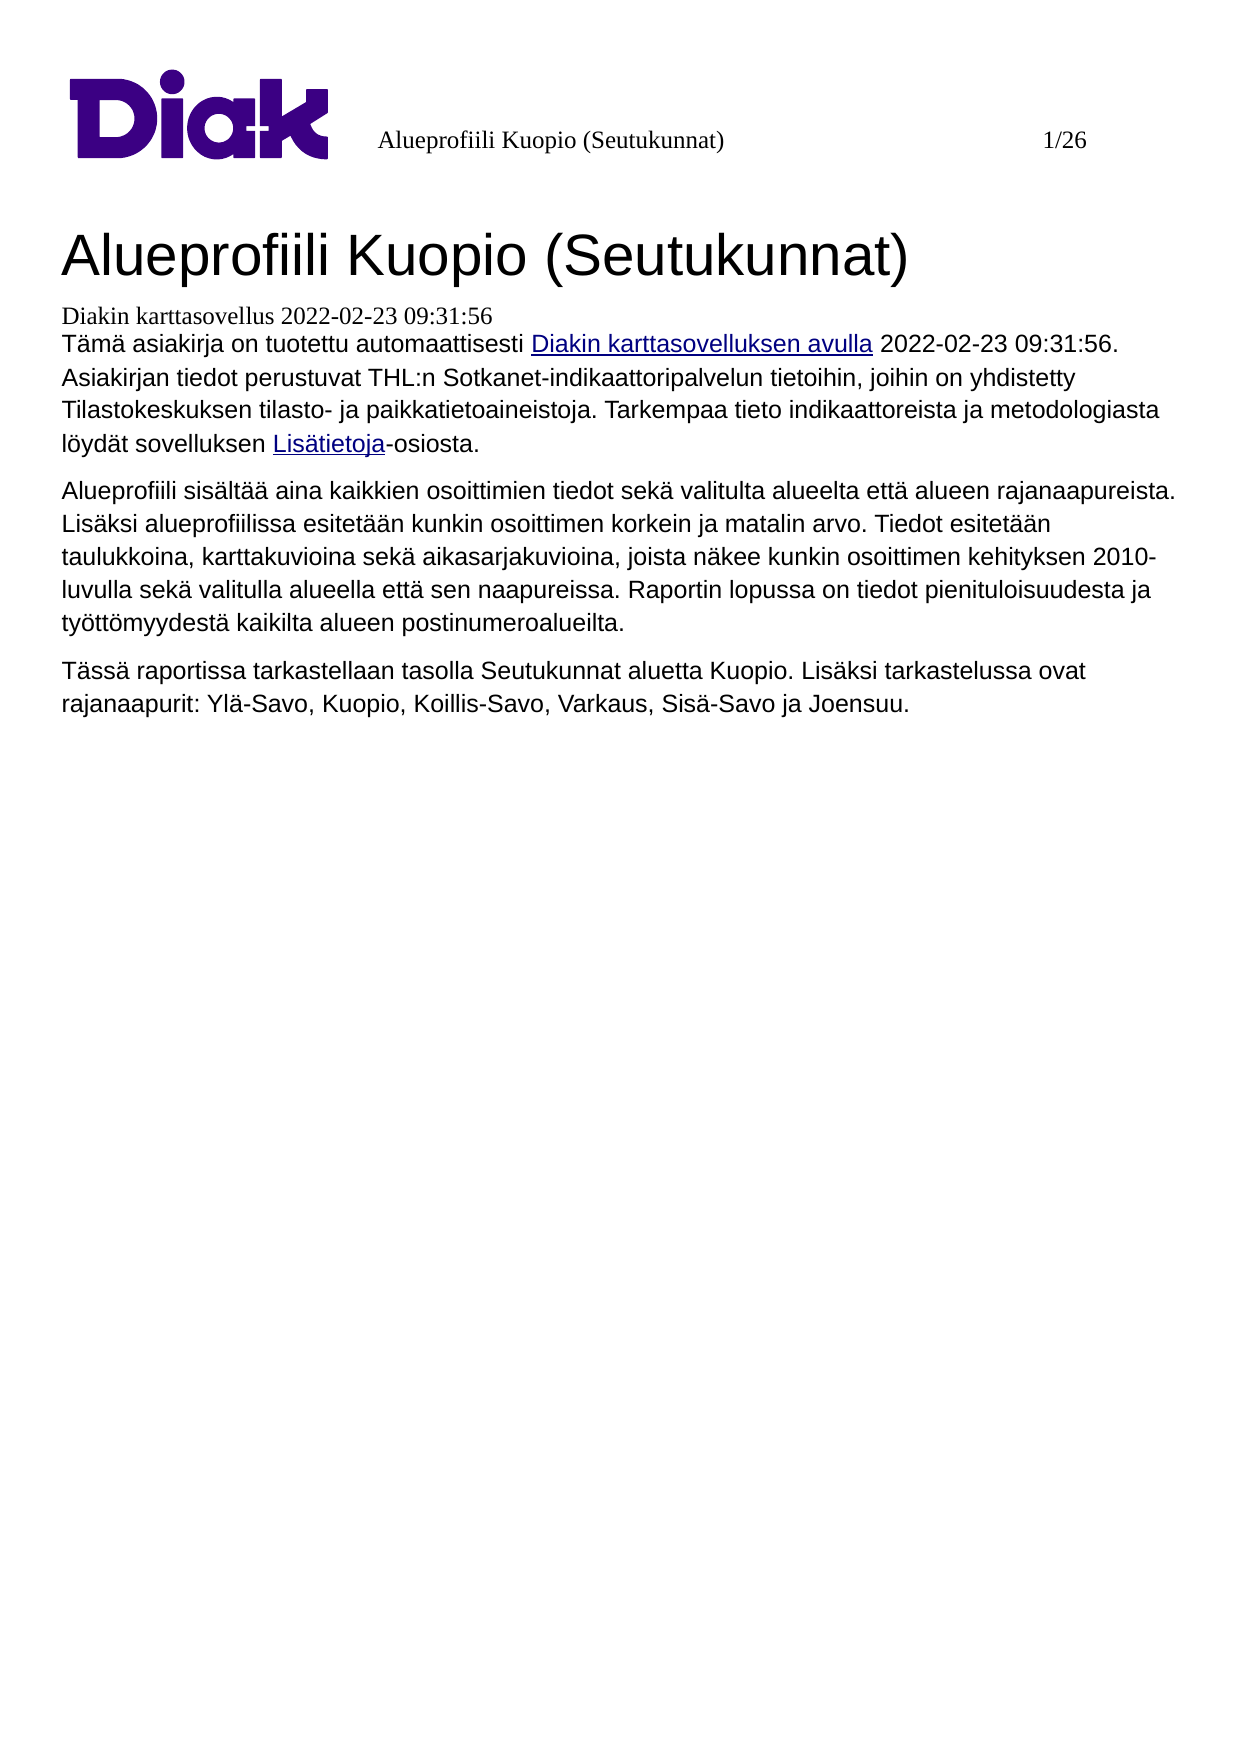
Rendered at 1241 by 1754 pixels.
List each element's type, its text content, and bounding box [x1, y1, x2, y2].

text Tämä asiakirja on tuotettu automaattisesti Diakin karttasovelluksen avulla 2022-02-23 09:31:56. Asiakirjan tiedot perustuvat THL:n Sotkanet-indikaattoripalvelun tietoihin, joihin on yhdistetty Tilastokeskuksen tilasto- ja paikkatietoaineistoja. Tarkempaa tieto indikaattoreista ja metodologiasta löydät sovelluksen Lisätietoja-osiosta. [61, 329, 1179, 457]
text Diakin karttasovellus 2022-02-23 09:31:56 [61, 301, 1179, 329]
text Alueprofiili sisältää aina kaikkien osoittimien tiedot sekä valitulta alueelta että alueen rajanaapureista. Lisäksi alueprofiilissa esitetään kunkin osoittimen korkein ja matalin arvo. Tiedot esitetään taulukkoina, karttakuvioina sekä aikasarjakuvioina, joista näkee kunkin osoittimen kehityksen 2010-luvulla sekä valitulla alueella että sen naapureissa. Raportin lopussa on tiedot pienituloisuudesta ja työttömyydestä kaikilta alueen postinumeroalueilta. [61, 476, 1179, 637]
text Tässä raportissa tarkastellaan tasolla Seutukunnat aluetta Kuopio. Lisäksi tarkastelussa ovat rajanaapurit: Ylä-Savo, Kuopio, Koillis-Savo, Varkaus, Sisä-Savo ja Joensuu. [61, 656, 1179, 718]
title Alueprofiili Kuopio (Seutukunnat) [61, 221, 1179, 288]
